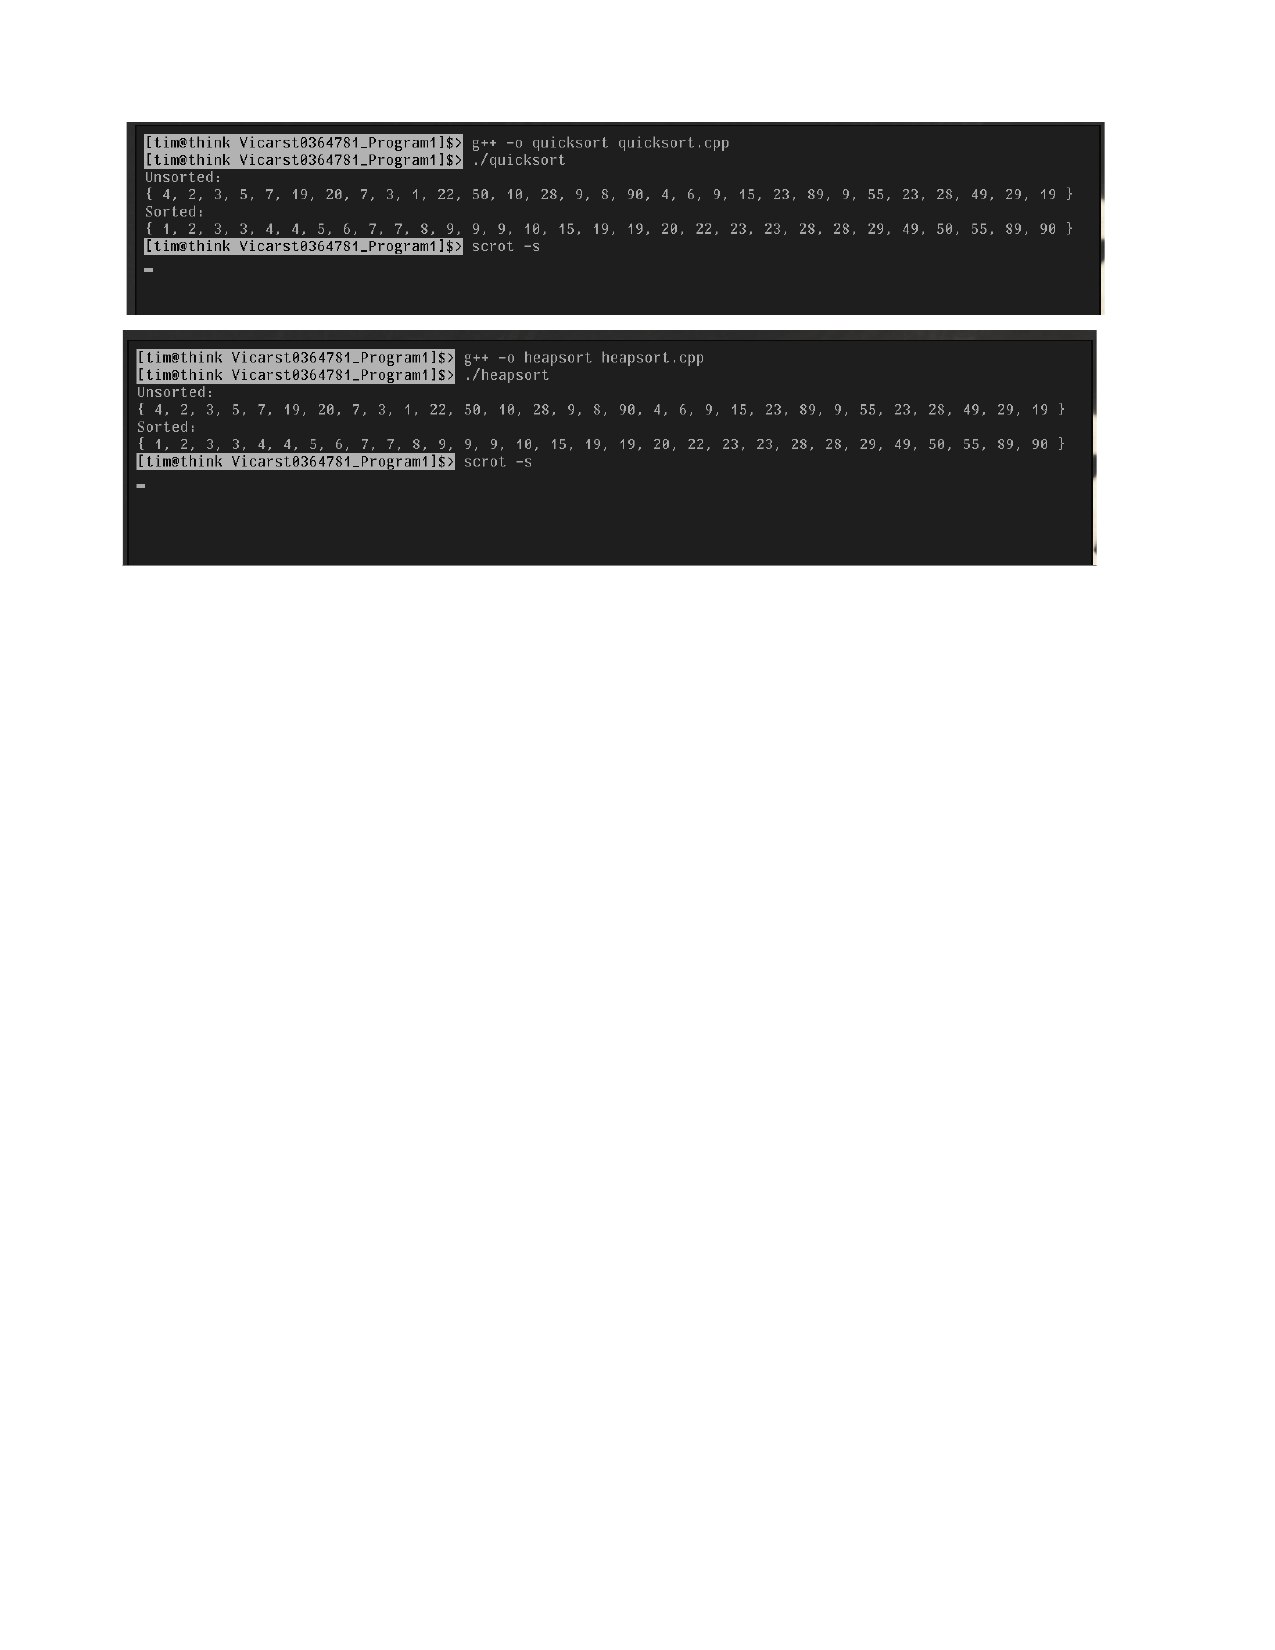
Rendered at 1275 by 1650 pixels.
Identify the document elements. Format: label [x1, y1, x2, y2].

picture [126, 122, 1105, 315]
picture [122, 330, 1097, 566]
